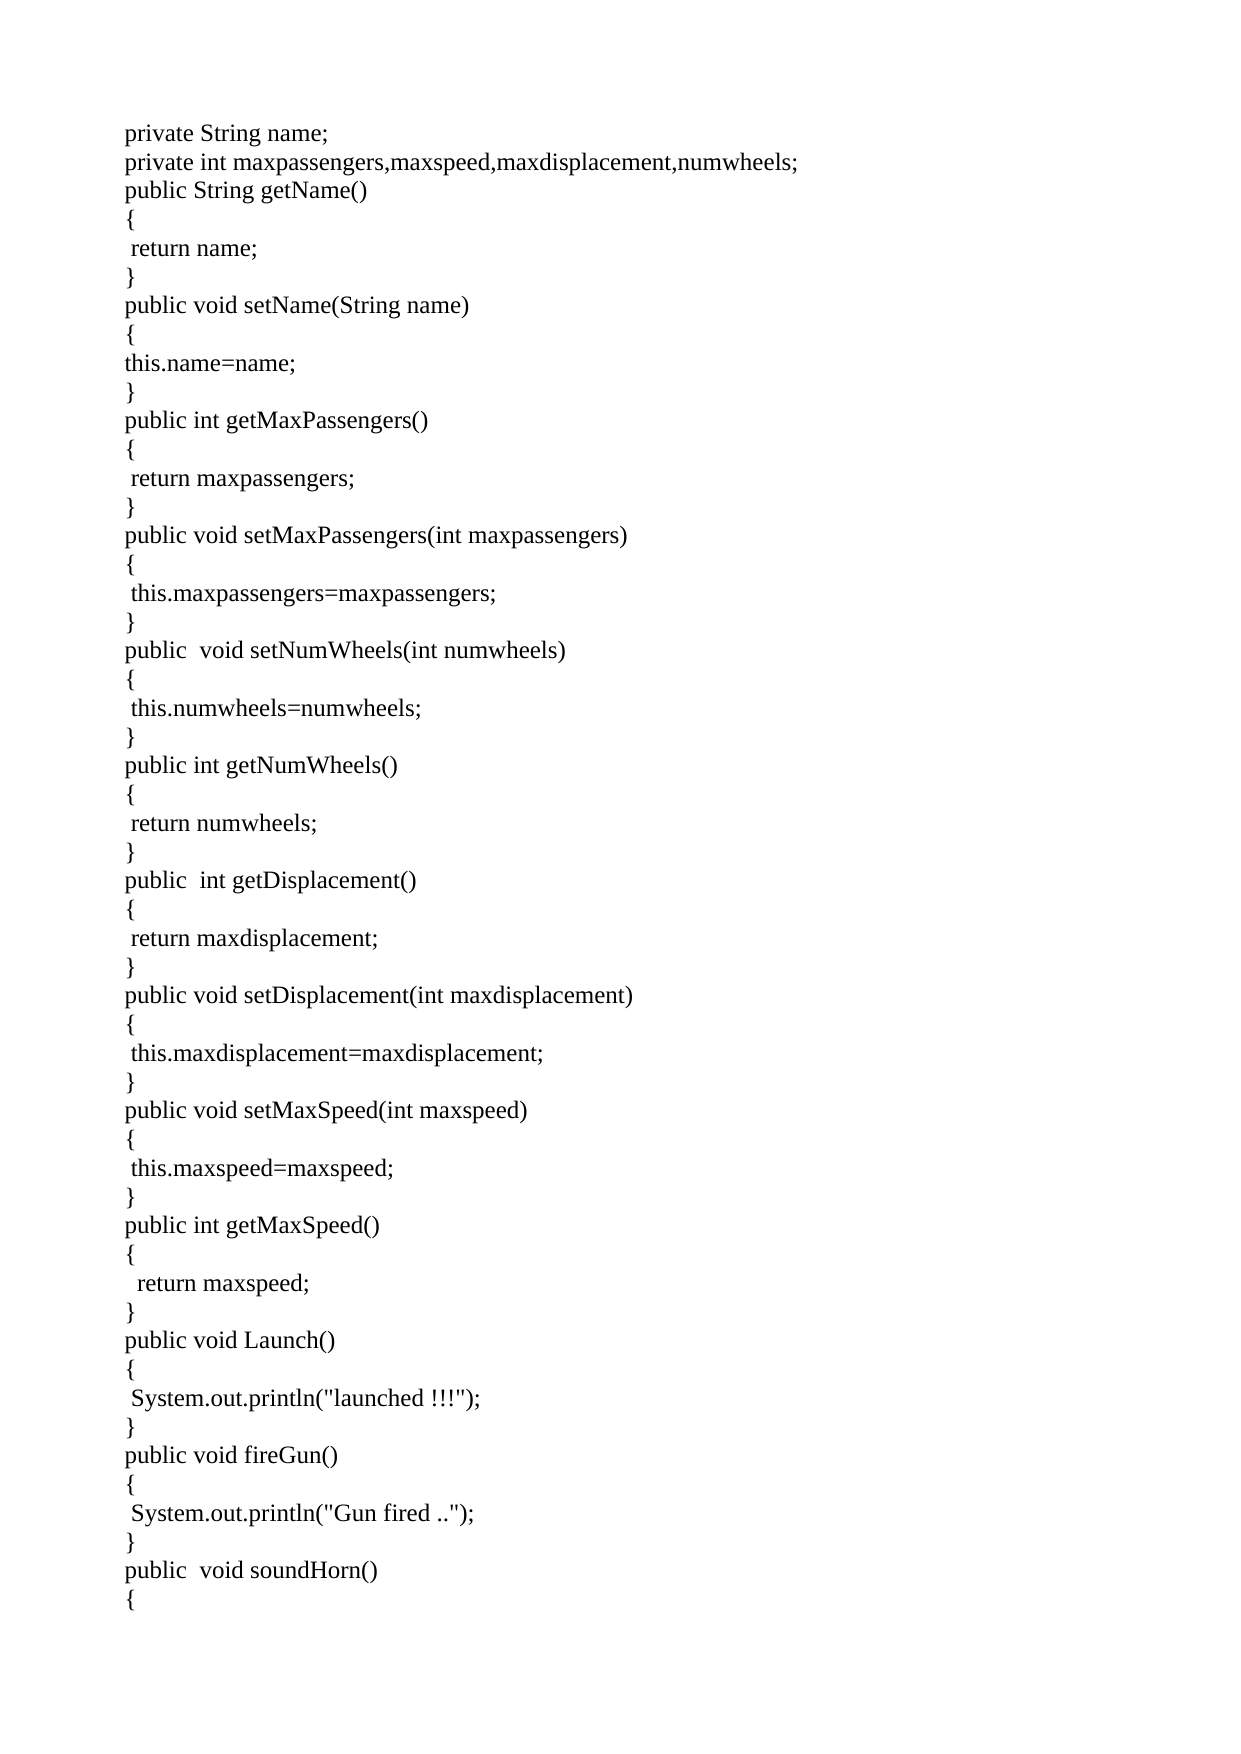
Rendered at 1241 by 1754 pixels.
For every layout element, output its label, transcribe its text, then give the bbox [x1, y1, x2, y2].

text return maxdisplacement; [118, 923, 1122, 952]
text return maxpassengers; [118, 463, 1122, 492]
text public int getDisplacement() [118, 866, 1122, 894]
text public void setMaxSpeed(int maxspeed) [118, 1096, 1122, 1124]
text return maxspeed; [118, 1268, 1122, 1297]
text { [118, 1009, 1122, 1038]
text } [118, 837, 1122, 866]
text public int getNumWheels() [118, 751, 1122, 779]
text public void setDisplacement(int maxdisplacement) [118, 981, 1122, 1009]
text } [118, 1297, 1122, 1326]
text } [118, 262, 1122, 291]
text { [118, 319, 1122, 348]
text } [118, 607, 1122, 636]
text return name; [118, 233, 1122, 262]
text public void setName(String name) [118, 291, 1122, 319]
text { [118, 434, 1122, 463]
text { [118, 779, 1122, 808]
text } [118, 1067, 1122, 1096]
text public int getMaxPassengers() [118, 406, 1122, 434]
text { [118, 1469, 1122, 1498]
text } [118, 492, 1122, 521]
text public void fireGun() [118, 1441, 1122, 1469]
text this.numwheels=numwheels; [118, 693, 1122, 722]
text } [118, 722, 1122, 751]
text { [118, 1584, 1122, 1613]
text public void soundHorn() [118, 1556, 1122, 1584]
text this.maxpassengers=maxpassengers; [118, 578, 1122, 607]
text System.out.println("Gun fired .."); [118, 1498, 1122, 1527]
text return numwheels; [118, 808, 1122, 837]
text } [118, 1527, 1122, 1556]
text this.maxdisplacement=maxdisplacement; [118, 1038, 1122, 1067]
text private String name; [118, 118, 1122, 147]
text public String getName() [118, 176, 1122, 204]
text System.out.println("launched !!!"); [118, 1383, 1122, 1412]
text public void setNumWheels(int numwheels) [118, 636, 1122, 664]
text { [118, 664, 1122, 693]
text } [118, 377, 1122, 406]
text { [118, 894, 1122, 923]
text } [118, 952, 1122, 981]
text public int getMaxSpeed() [118, 1211, 1122, 1239]
text this.maxspeed=maxspeed; [118, 1153, 1122, 1182]
text this.name=name; [118, 348, 1122, 377]
text public void Launch() [118, 1326, 1122, 1354]
text { [118, 1239, 1122, 1268]
text { [118, 1354, 1122, 1383]
text { [118, 549, 1122, 578]
text private int maxpassengers,maxspeed,maxdisplacement,numwheels; [118, 147, 1122, 176]
text { [118, 1124, 1122, 1153]
text } [118, 1182, 1122, 1211]
text public void setMaxPassengers(int maxpassengers) [118, 521, 1122, 549]
text { [118, 204, 1122, 233]
text } [118, 1412, 1122, 1441]
